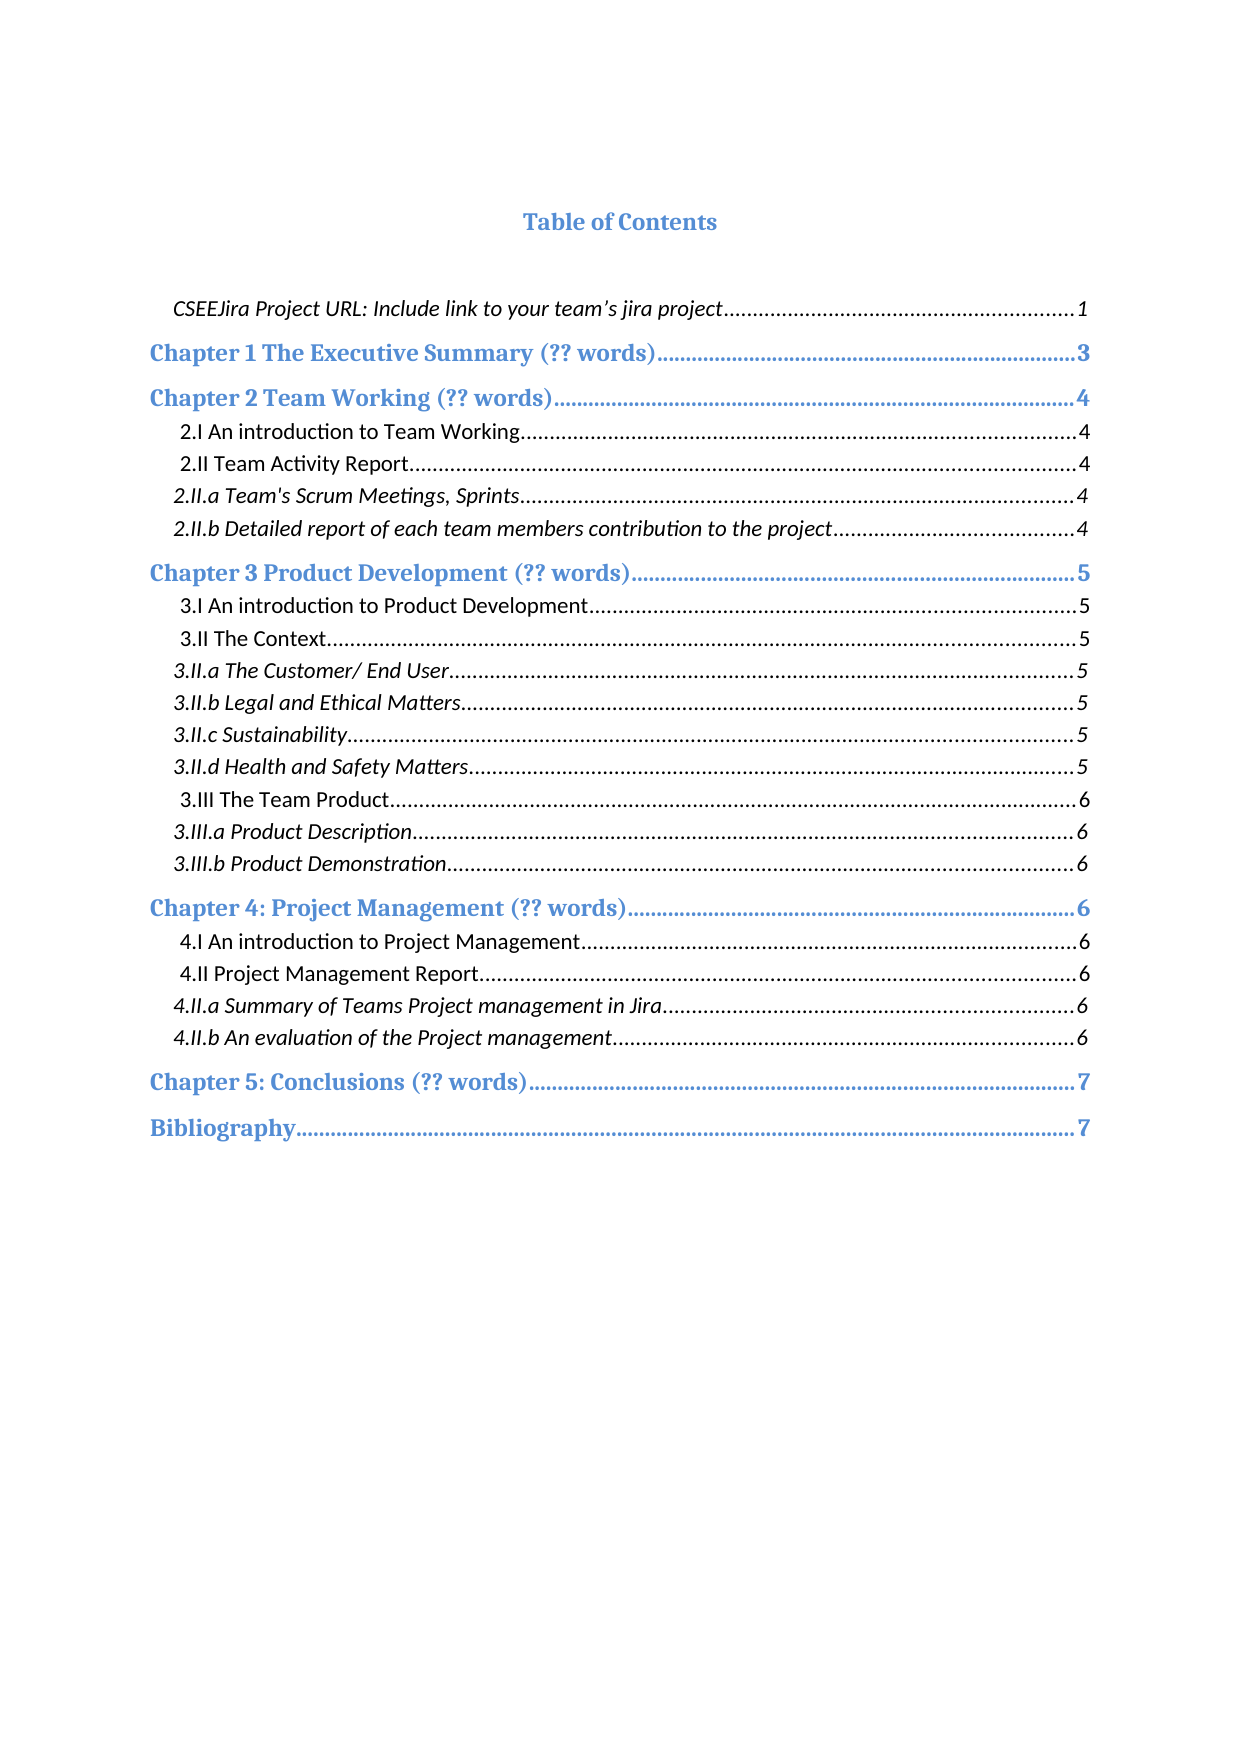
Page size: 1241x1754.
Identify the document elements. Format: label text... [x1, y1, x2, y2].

text Chapter 5: Conclusions (?? words) 7 [150, 1068, 1090, 1097]
text 3.II.d Health and Safety Matters 5 [173, 752, 1090, 781]
text 3.II.c Sustainability 5 [173, 720, 1090, 748]
text 3.III.b Product Demonstration 6 [173, 849, 1090, 877]
text 4.I An introduction to Project Management 6 [179, 927, 1090, 955]
text 2.II.b Detailed report of each team members contribution to the project 4 [173, 514, 1090, 542]
text Chapter 3 Product Development (?? words) 5 [150, 558, 1090, 587]
text 4.II.b An evaluation of the Project management 6 [173, 1023, 1090, 1051]
text 4.II Project Management Report 6 [179, 959, 1090, 987]
text 3.III.a Product Description 6 [173, 817, 1090, 845]
text 3.III The Team Product 6 [179, 785, 1090, 813]
text 3.II The Context 5 [179, 624, 1090, 652]
text 4.II.a Summary of Teams Project management in Jira 6 [173, 991, 1090, 1019]
text Bibliography 7 [150, 1113, 1090, 1142]
text CSEEJira Project URL: Include link to your team’s jira project 1 [173, 294, 1090, 322]
text 2.I An introduction to Team Working 4 [179, 417, 1090, 445]
text 3.I An introduction to Product Development 5 [179, 592, 1090, 619]
text 2.II.a Team's Scrum Meetings, Sprints 4 [173, 482, 1090, 510]
text 3.II.a The Customer/ End User 5 [173, 656, 1090, 684]
text 3.II.b Legal and Ethical Matters 5 [173, 688, 1090, 716]
text Chapter 4: Project Management (?? words) 6 [150, 894, 1090, 922]
text 2.II Team Activity Report 4 [179, 449, 1090, 477]
text Table of Contents [150, 208, 1090, 237]
text Chapter 1 The Executive Summary (?? words) 3 [150, 339, 1090, 367]
text Chapter 2 Team Working (?? words) 4 [150, 384, 1090, 413]
